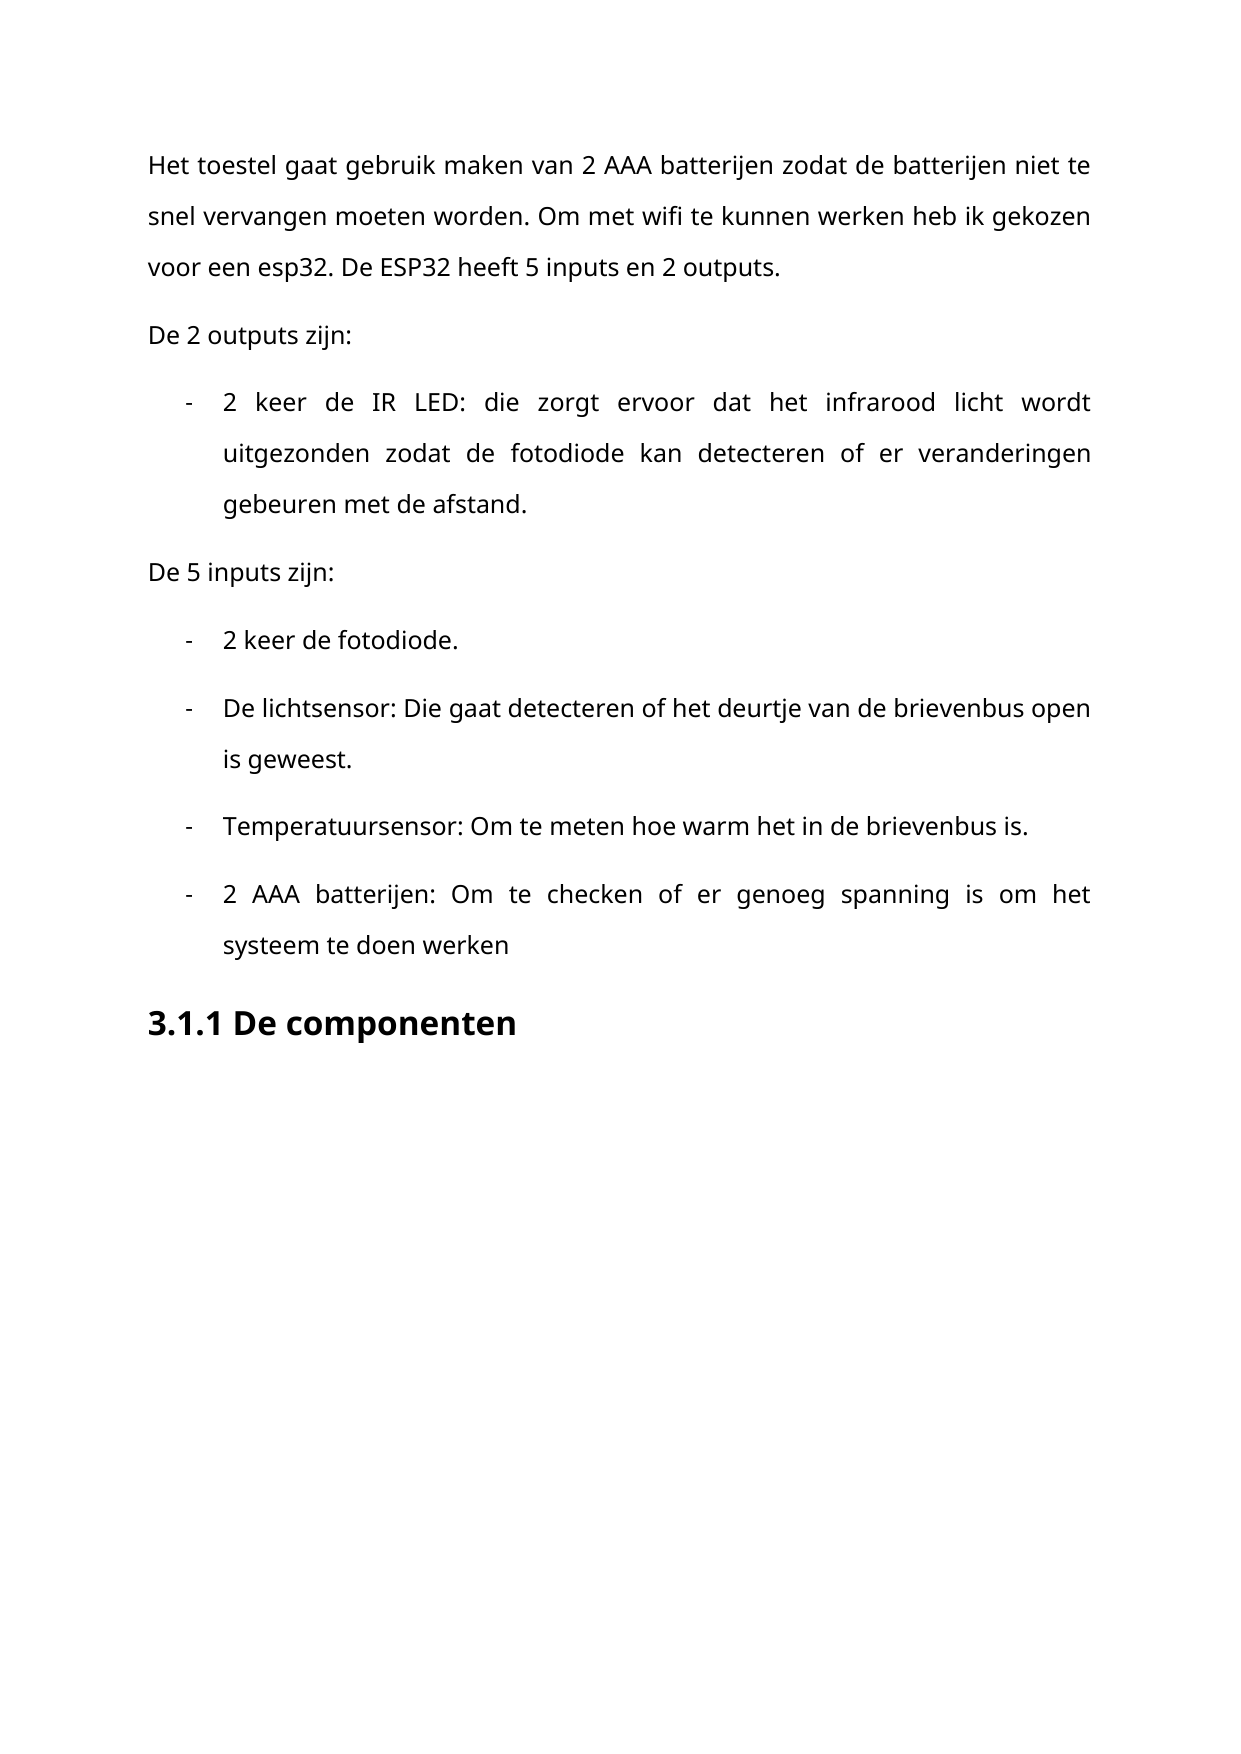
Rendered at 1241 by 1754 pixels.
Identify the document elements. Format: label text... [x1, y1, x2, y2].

list 2 keer de fotodiode. [185, 623, 1093, 657]
text De 5 inputs zijn: [148, 555, 1093, 589]
list De lichtsensor: Die gaat detecteren of het deurtje van de brievenbus open is geweest. [185, 690, 1093, 775]
list Temperatuursensor: Om te meten hoe warm het in de brievenbus is. [185, 809, 1093, 843]
list 2 AAA batterijen: Om te checken of er genoeg spanning is om het systeem te doen werken [185, 877, 1093, 962]
list 2 keer de IR LED: die zorgt ervoor dat het infrarood licht wordt uitgezonden zodat de fotodiode kan detecteren of er veranderingen gebeuren met de afstand. [185, 385, 1093, 521]
subtitle 3.1.1 De componenten [148, 1000, 1093, 1045]
text Het toestel gaat gebruik maken van 2 AAA batterijen zodat de batterijen niet te snel vervangen moeten worden. Om met wifi te kunnen werken heb ik gekozen voor een esp32. De ESP32 heeft 5 inputs en 2 outputs. [148, 148, 1093, 284]
text De 2 outputs zijn: [148, 317, 1093, 351]
